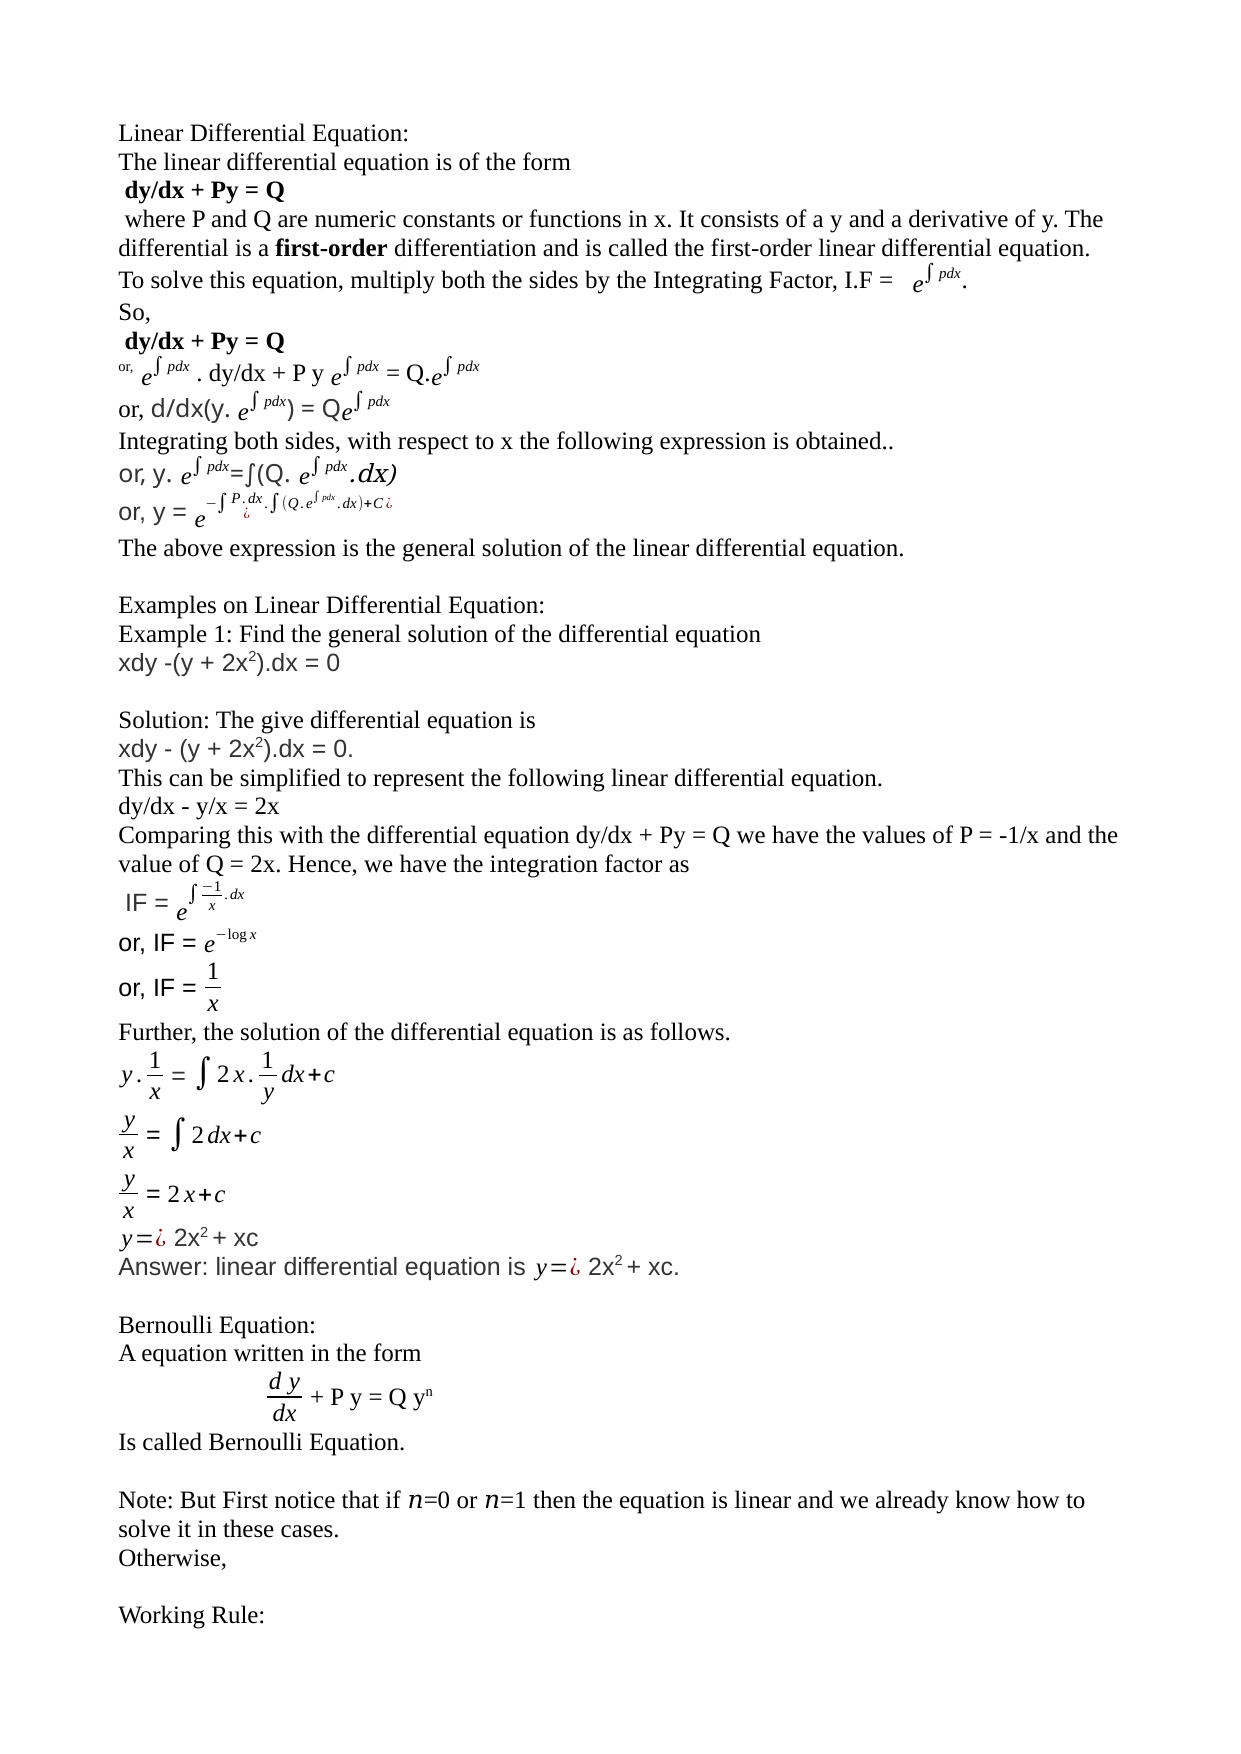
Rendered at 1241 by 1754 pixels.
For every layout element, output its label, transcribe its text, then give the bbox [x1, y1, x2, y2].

text Integrating both sides, with respect to x the following expression is obtained.. [118, 426, 1122, 455]
text The linear differential equation is of the form [118, 147, 1122, 176]
text Working Rule: [118, 1601, 1122, 1629]
text dy/dx - y/x = 2x [118, 791, 1122, 820]
text = [118, 1046, 1122, 1105]
text The above expression is the general solution of the linear differential equation. [118, 533, 1122, 561]
text Examples on Linear Differential Equation: [118, 590, 1122, 619]
text Comparing this with the differential equation dy/dx + Py = Q we have the values of P = -1/x and the value of Q = 2x. Hence, we have the integration factor as [118, 820, 1122, 878]
text xdy - (y + 2x2).dx = 0. [118, 734, 1122, 763]
text Otherwise, [118, 1543, 1122, 1572]
text Linear Differential Equation: [118, 118, 1122, 147]
text This can be simplified to represent the following linear differential equation. [118, 763, 1122, 791]
text Note: But First notice that if 𝑛=0 or 𝑛=1 then the equation is linear and we already know how to solve it in these cases. [118, 1484, 1122, 1543]
text So, [118, 297, 1122, 326]
text To solve this equation, multiply both the sides by the Integrating Factor, I.F = . [118, 262, 1122, 297]
text Further, the solution of the differential equation is as follows. [118, 1017, 1122, 1046]
text + P y = Q yn [118, 1367, 1122, 1427]
text where P and Q are numeric constants or functions in x. It consists of a y and a derivative of y. The differential is a first-order differentiation and is called the first-order linear differential equation. [118, 204, 1122, 262]
text dy/dx + Py = Q [118, 326, 1122, 355]
text Is called Bernoulli Equation. [118, 1427, 1122, 1455]
text or, . dy/dx + P y = Q. [118, 355, 1122, 390]
text or, IF = [118, 926, 1122, 958]
text xdy -(y + 2x2).dx = 0 [118, 648, 1122, 676]
text or, y = [118, 490, 1122, 533]
text 2x2 + xc [118, 1223, 1122, 1252]
text = [118, 1105, 1122, 1164]
text or, y. =∫(Q. .dx) [118, 455, 1122, 490]
text Solution: The give differential equation is [118, 705, 1122, 734]
text IF = [118, 878, 1122, 926]
text Answer: linear differential equation is 2x2 + xc. [118, 1252, 1122, 1281]
text dy/dx + Py = Q [118, 176, 1122, 204]
text = [118, 1164, 1122, 1223]
text A equation written in the form [118, 1338, 1122, 1367]
text Bernoulli Equation: [118, 1310, 1122, 1338]
text Example 1: Find the general solution of the differential equation [118, 619, 1122, 648]
text or, d/dx(y. ) = Q [118, 390, 1122, 426]
text or, IF = [118, 958, 1122, 1017]
